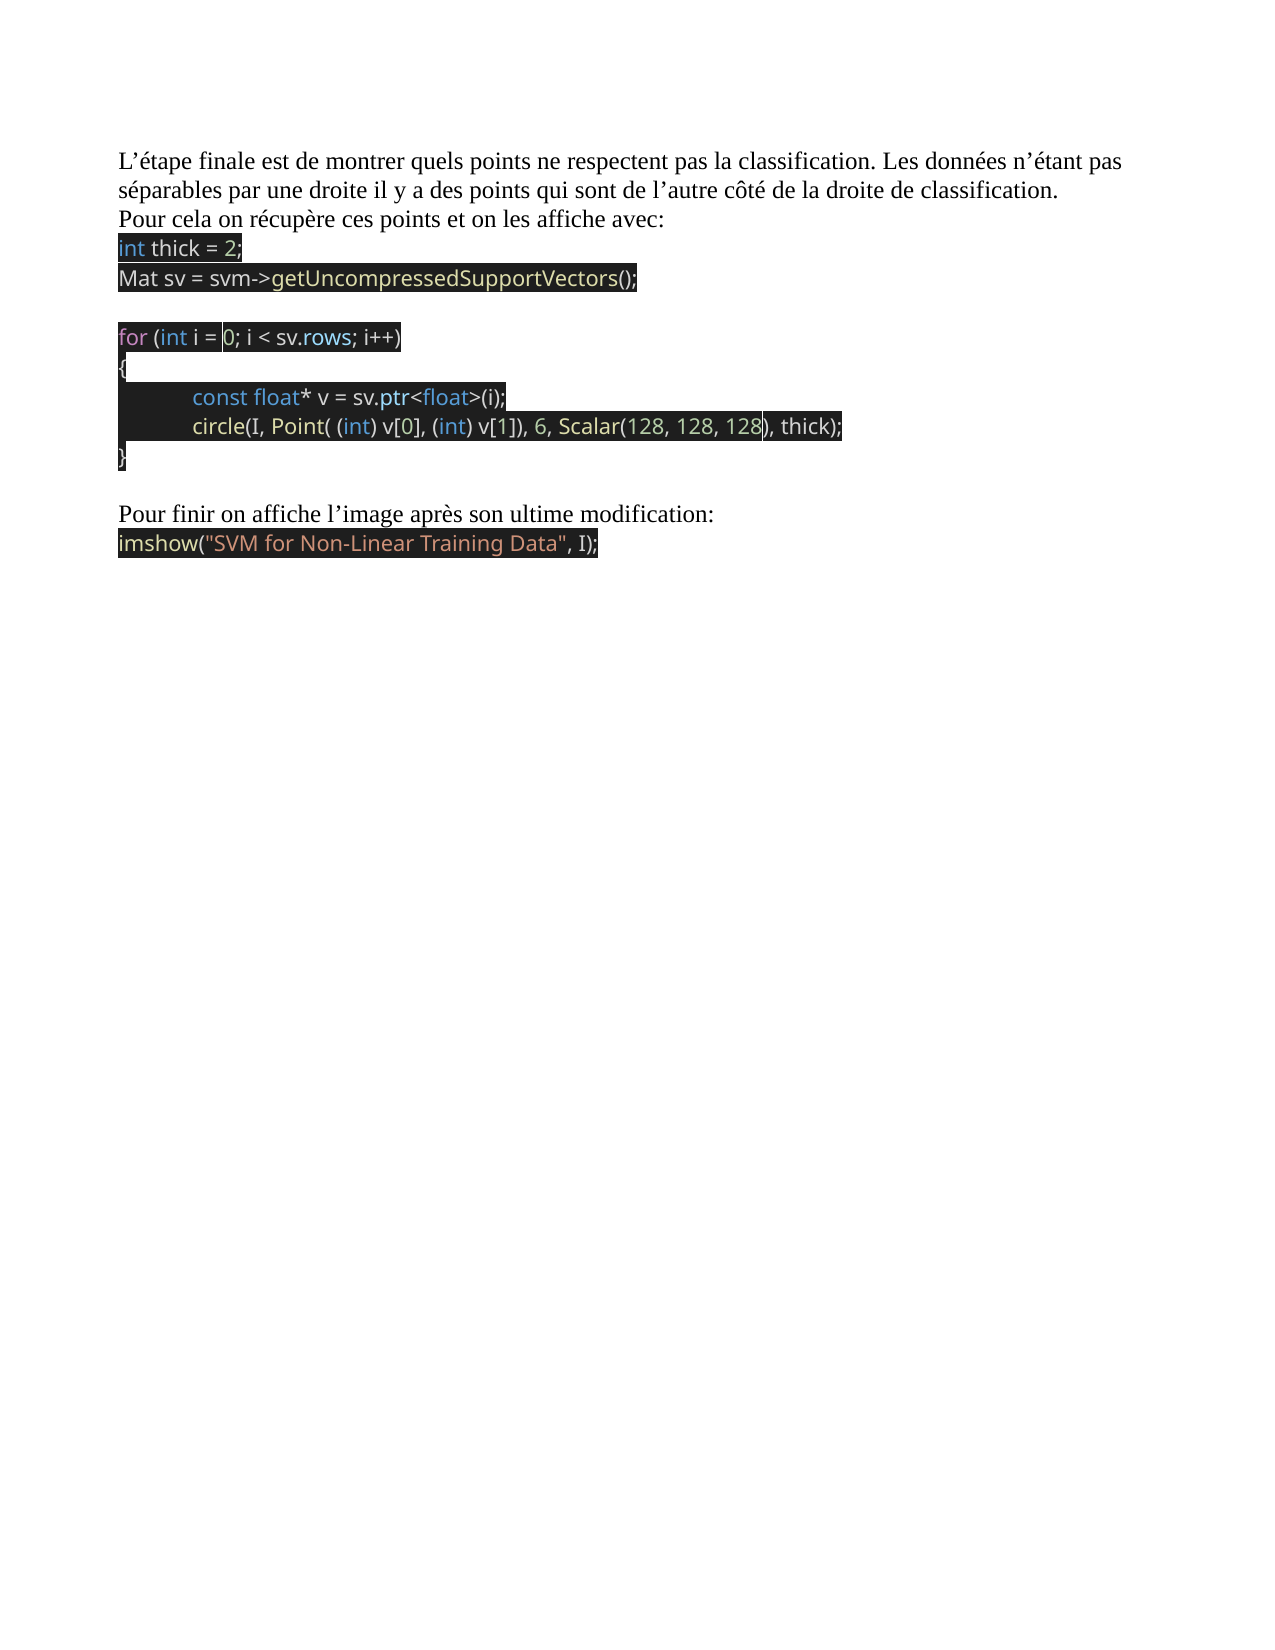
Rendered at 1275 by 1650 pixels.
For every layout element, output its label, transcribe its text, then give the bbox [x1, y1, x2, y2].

text Pour finir on affiche l’image après son ultime modification: [118, 499, 1157, 528]
text Mat sv = svm->getUncompressedSupportVectors(); [118, 262, 1157, 292]
text imshow("SVM for Non-Linear Training Data", I); [118, 528, 1157, 558]
text L’étape finale est de montrer quels points ne respectent pas la classification. Les données n’étant pas séparables par une droite il y a des points qui sont de l’autre côté de la droite de classification. [118, 146, 1157, 204]
text circle(I, Point( (int) v[0], (int) v[1]), 6, Scalar(128, 128, 128), thick); [118, 411, 1157, 441]
text int thick = 2; [118, 233, 1157, 262]
text for (int i = 0; i < sv.rows; i++) [118, 322, 1157, 352]
text const float* v = sv.ptr<float>(i); [118, 382, 1157, 411]
text Pour cela on récupère ces points et on les affiche avec: [118, 204, 1157, 233]
text } [118, 441, 1157, 471]
text { [118, 352, 1157, 382]
